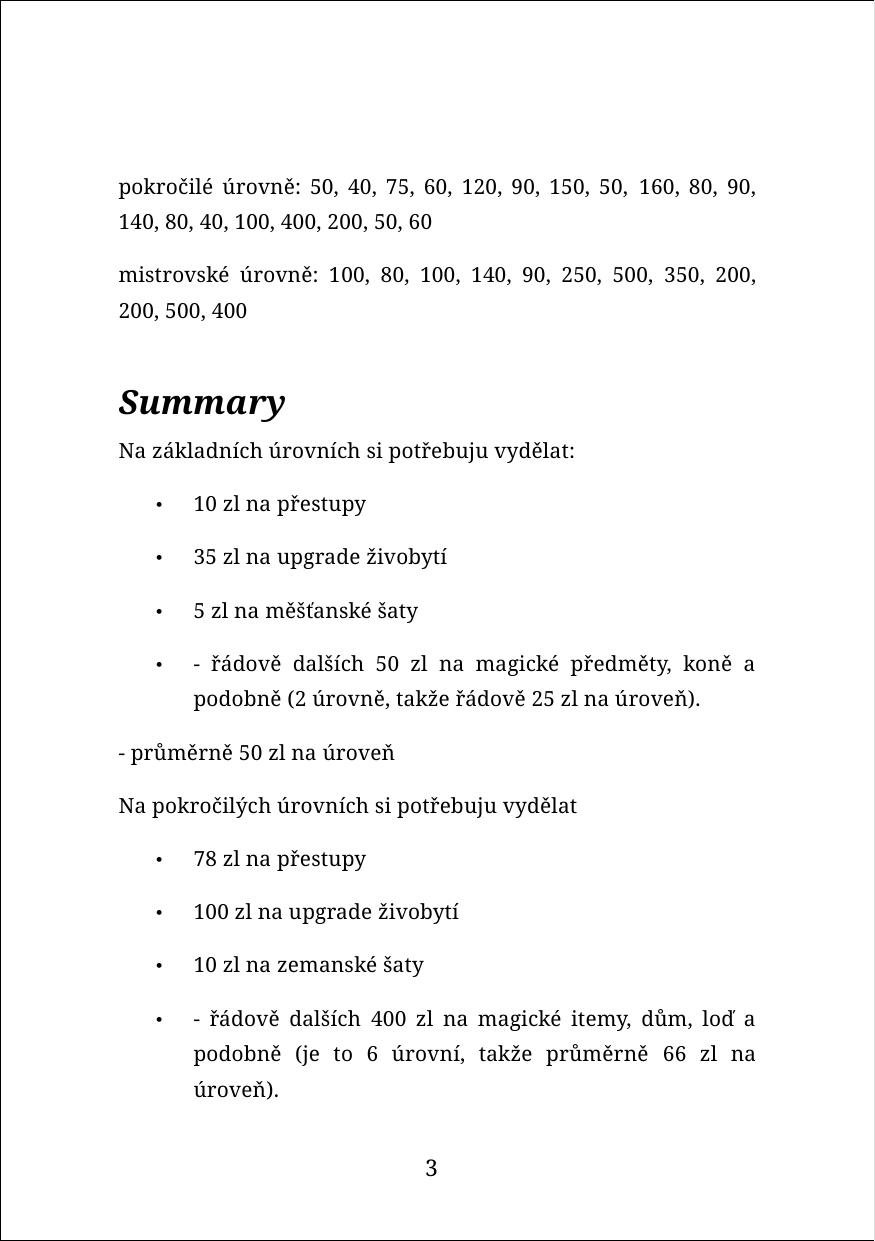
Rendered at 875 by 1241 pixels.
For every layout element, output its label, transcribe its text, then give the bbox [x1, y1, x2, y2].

list 78 zl na přestupy [156, 844, 756, 873]
text pokročilé úrovně: 50, 40, 75, 60, 120, 90, 150, 50, 160, 80, 90, 140, 80, 40, 100, 400, 200, 50, 60 [118, 172, 756, 236]
list 10 zl na zemanské šaty [156, 951, 756, 979]
text mistrovské úrovně: 100, 80, 100, 140, 90, 250, 500, 350, 200, 200, 500, 400 [118, 261, 756, 324]
list 100 zl na upgrade živobytí [156, 897, 756, 926]
list 10 zl na přestupy [156, 489, 756, 518]
text Na základních úrovních si potřebuju vydělat: [118, 436, 756, 464]
list 5 zl na měšťanské šaty [156, 596, 756, 624]
list - řádově dalších 50 zl na magické předměty, koně a podobně (2 úrovně, takže řádově 25 zl na úroveň). [156, 649, 756, 713]
subtitle Summary [118, 379, 756, 424]
text - průměrně 50 zl na úroveň [118, 738, 756, 766]
text Na pokročilých úrovních si potřebuju vydělat [118, 791, 756, 819]
list - řádově dalších 400 zl na magické itemy, dům, loď a podobně (je to 6 úrovní, takže průměrně 66 zl na úroveň). [156, 1004, 756, 1103]
list 35 zl na upgrade živobytí [156, 542, 756, 571]
